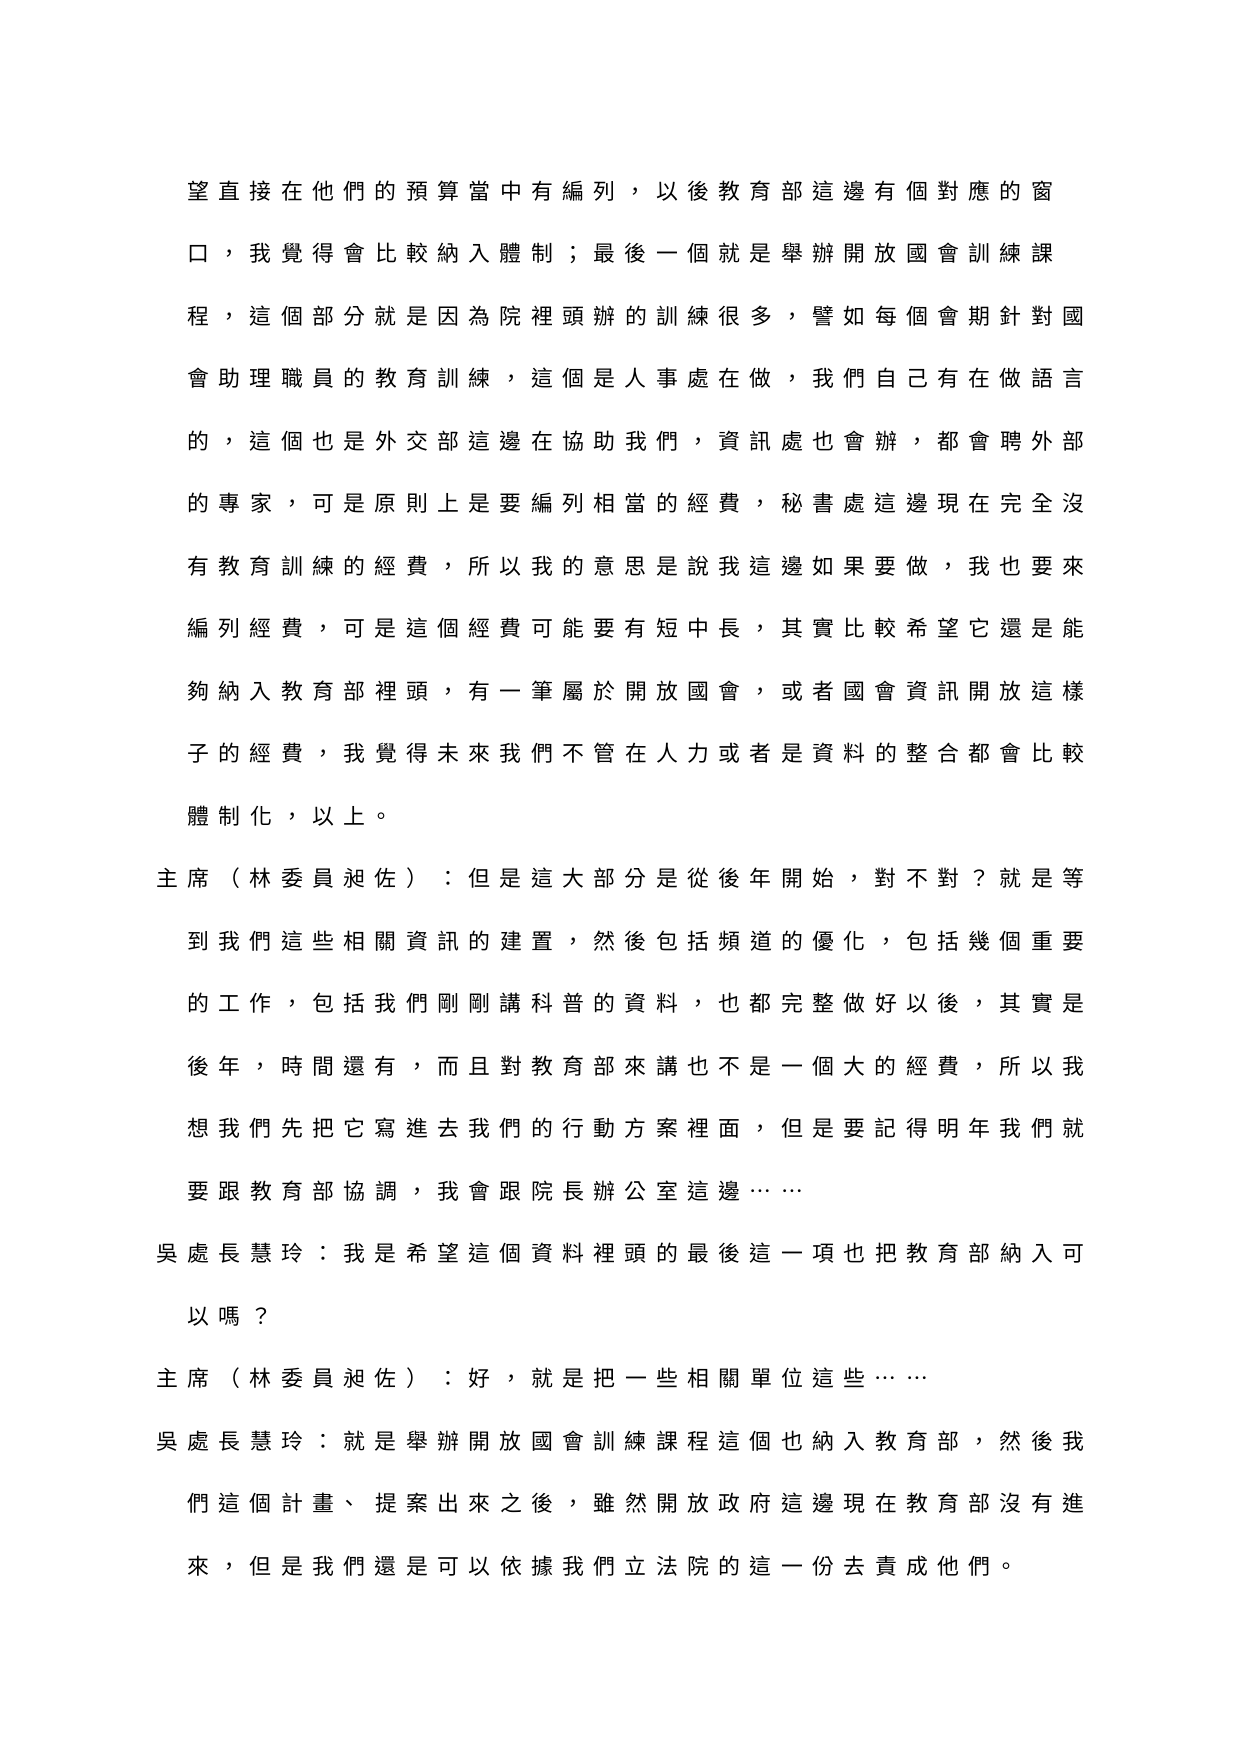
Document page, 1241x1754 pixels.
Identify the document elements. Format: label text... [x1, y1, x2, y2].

text 望直接在他們的預算當中有編列，以後教育部這邊有個對應的窗口，我覺得會比較納入體制；最後一個就是舉辦開放國會訓練課程，這個部分就是因為院裡頭辦的訓練很多，譬如每個會期針對國會助理職員的教育訓練，這個是人事處在做，我們自己有在做語言的，這個也是外交部這邊在協助我們，資訊處也會辦，都會聘外部的專家，可是原則上是要編列相當的經費，秘書處這邊現在完全沒有教育訓練的經費，所以我的意思是說我這邊如果要做，我也要來編列經費，可是這個經費可能要有短中長，其實比較希望它還是能夠納入教育部裡頭，有一筆屬於開放國會，或者國會資訊開放這樣子的經費，我覺得未來我們不管在人力或者是資料的整合都會比較體制化，以上。 [151, 158, 1089, 846]
text 主席（林委員昶佐）：但是這大部分是從後年開始，對不對？就是等到我們這些相關資訊的建置，然後包括頻道的優化，包括幾個重要的工作，包括我們剛剛講科普的資料，也都完整做好以後，其實是後年，時間還有，而且對教育部來講也不是一個大的經費，所以我想我們先把它寫進去我們的行動方案裡面，但是要記得明年我們就要跟教育部協調，我會跟院長辦公室這邊…… [151, 846, 1089, 1221]
text 吳處長慧玲：就是舉辦開放國會訓練課程這個也納入教育部，然後我們這個計畫、提案出來之後，雖然開放政府這邊現在教育部沒有進來，但是我們還是可以依據我們立法院的這一份去責成他們。 [151, 1408, 1089, 1596]
text 主席（林委員昶佐）：好，就是把一些相關單位這些…… [151, 1346, 1089, 1408]
text 吳處長慧玲：我是希望這個資料裡頭的最後這一項也把教育部納入可以嗎？ [151, 1221, 1089, 1346]
